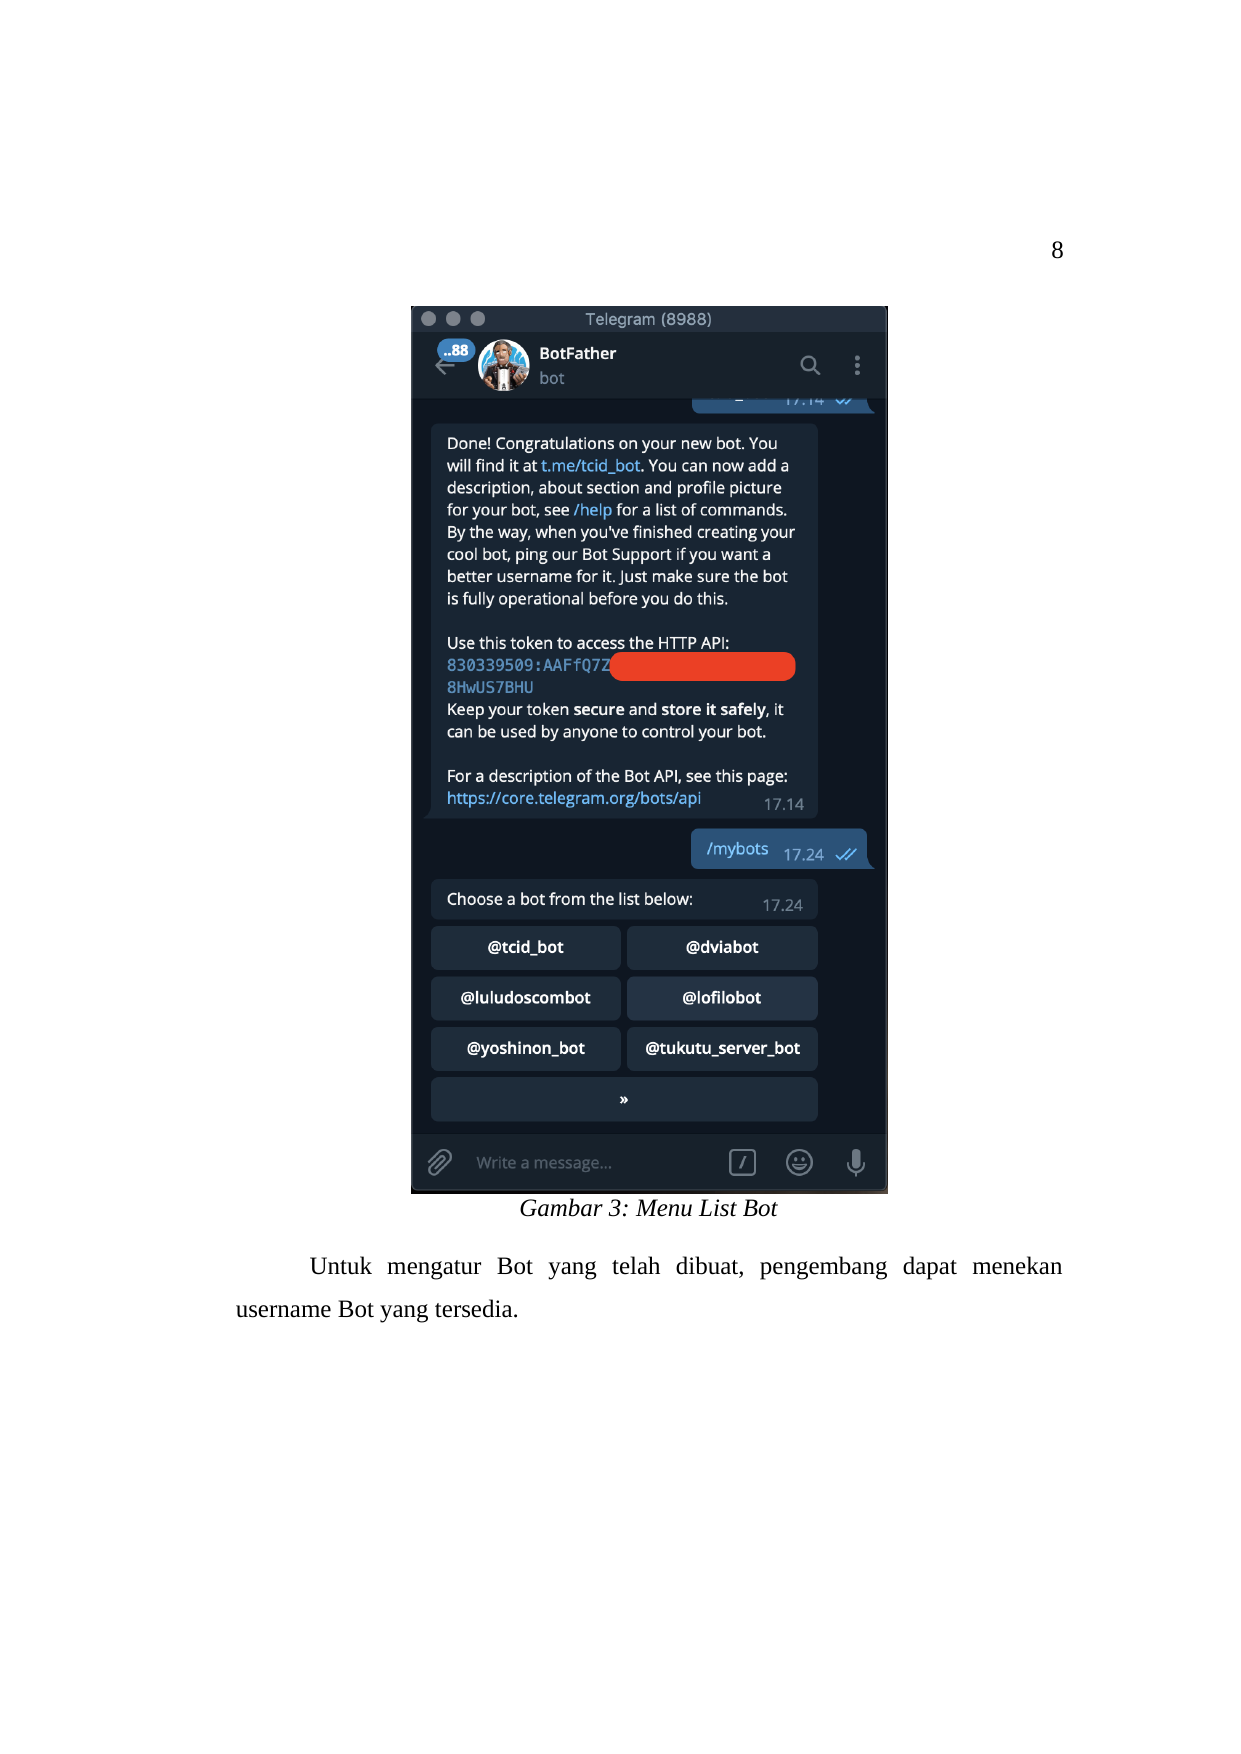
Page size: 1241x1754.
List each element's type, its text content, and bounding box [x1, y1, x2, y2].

text Gambar 3: Menu List Bot [411, 1194, 888, 1222]
picture [411, 306, 888, 1194]
text Untuk mengatur Bot yang telah dibuat, pengembang dapat menekan username Bot yang tersedia. [236, 1251, 1063, 1323]
